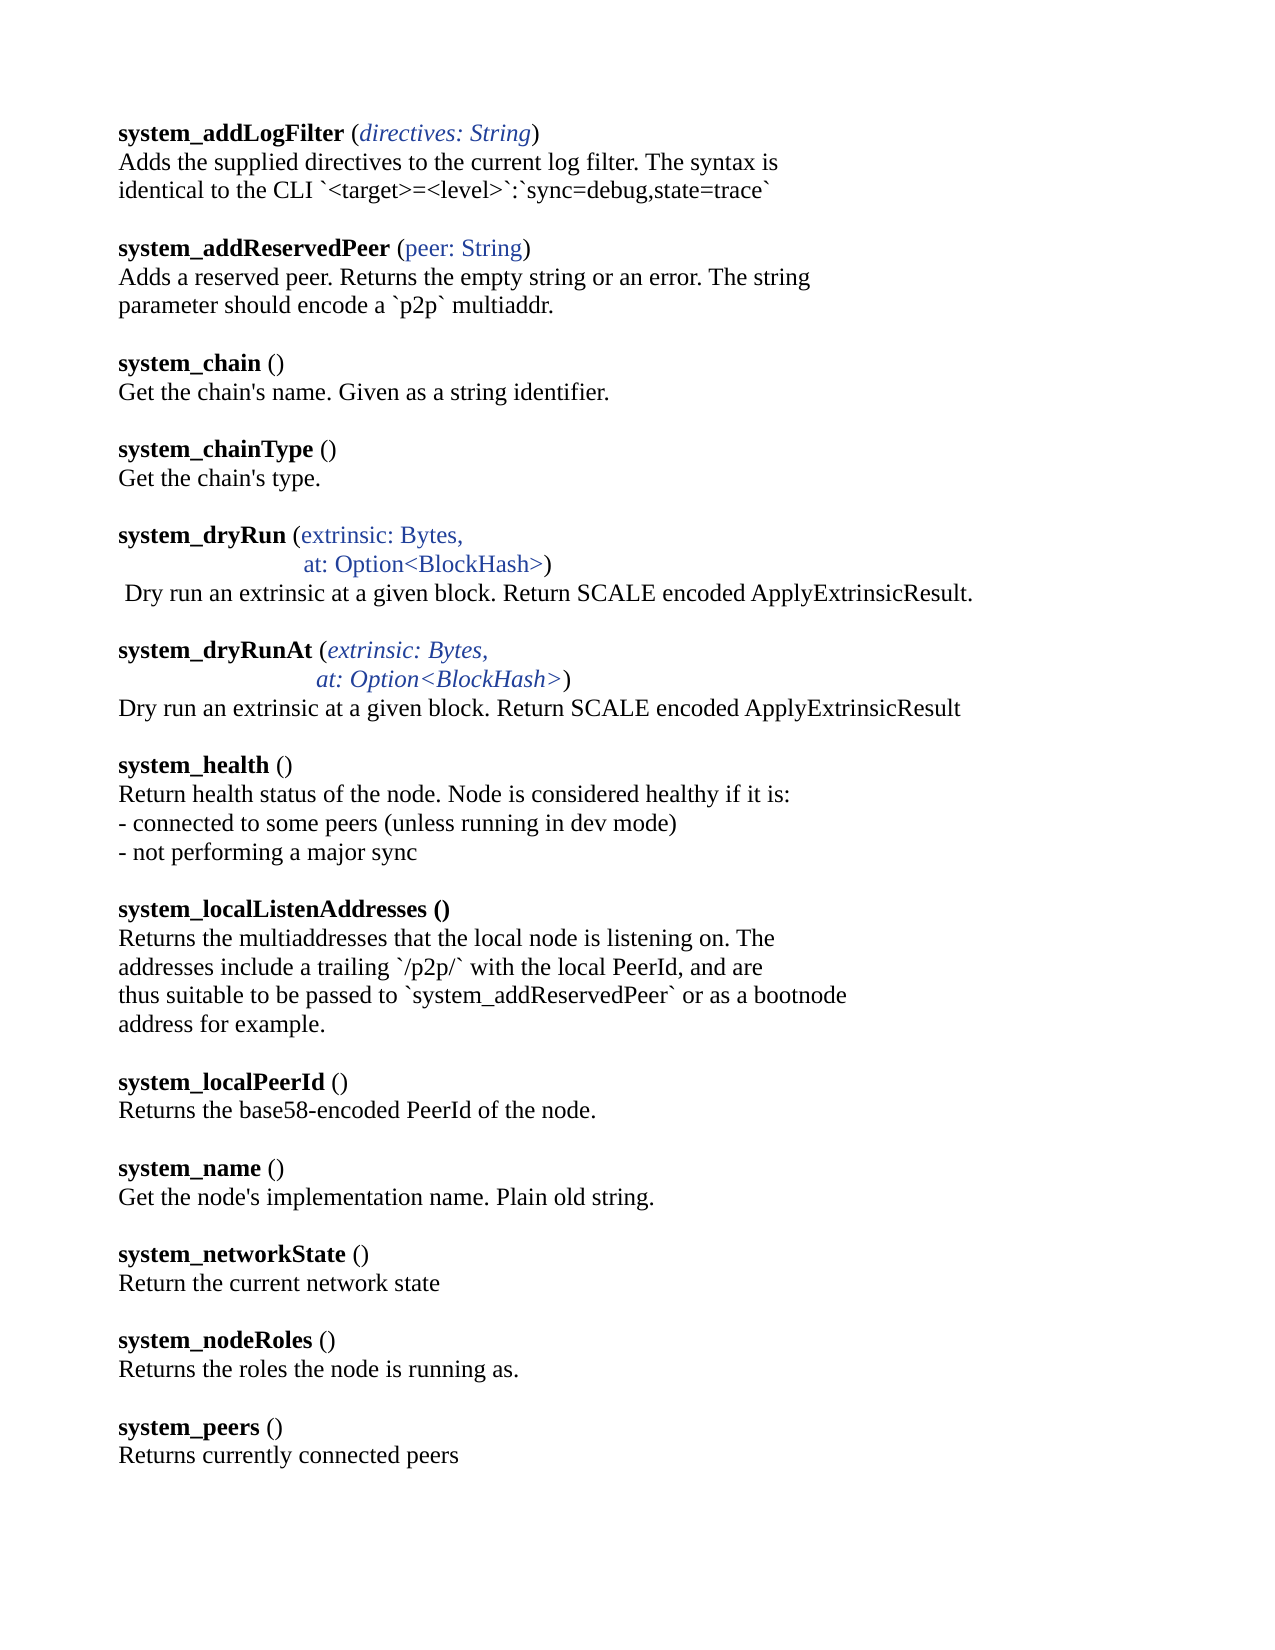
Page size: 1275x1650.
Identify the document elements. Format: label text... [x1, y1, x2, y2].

text system_chain () [118, 348, 1157, 377]
text Returns the roles the node is running as. [118, 1354, 1157, 1383]
text Returns the multiaddresses that the local node is listening on. The [118, 923, 1157, 952]
text system_nodeRoles () [118, 1326, 1157, 1354]
text addresses include a trailing `/p2p/` with the local PeerId, and are [118, 952, 1157, 981]
text parameter should encode a `p2p` multiaddr. [118, 291, 1157, 319]
text system_dryRunAt (extrinsic: Bytes, [118, 636, 1157, 664]
text Get the chain's type. [118, 463, 1157, 492]
text - connected to some peers (unless running in dev mode) [118, 808, 1157, 837]
text Returns currently connected peers [118, 1441, 1157, 1469]
text system_dryRun (extrinsic: Bytes, [118, 521, 1157, 549]
text Dry run an extrinsic at a given block. Return SCALE encoded ApplyExtrinsicResult. [118, 578, 1157, 607]
text Get the chain's name. Given as a string identifier. [118, 377, 1157, 406]
text system_peers () [118, 1412, 1157, 1441]
text Return the current network state [118, 1268, 1157, 1297]
text Adds the supplied directives to the current log filter. The syntax is [118, 147, 1157, 176]
text at: Option<BlockHash>) [118, 549, 1157, 578]
text - not performing a major sync [118, 837, 1157, 866]
text at: Option<BlockHash>) [118, 664, 1157, 693]
text Adds a reserved peer. Returns the empty string or an error. The string [118, 262, 1157, 291]
text Return health status of the node. Node is considered healthy if it is: [118, 779, 1157, 808]
text thus suitable to be passed to `system_addReservedPeer` or as a bootnode [118, 981, 1157, 1009]
text system_networkState () [118, 1239, 1157, 1268]
text system_chainType () [118, 434, 1157, 463]
text system_addReservedPeer (peer: String) [118, 233, 1157, 262]
text address for example. [118, 1009, 1157, 1038]
text system_localListenAddresses () [118, 894, 1157, 923]
text system_addLogFilter (directives: String) [118, 118, 1157, 147]
text system_localPeerId () [118, 1067, 1157, 1096]
text system_health () [118, 751, 1157, 779]
text system_name () [118, 1153, 1157, 1182]
text Get the node's implementation name. Plain old string. [118, 1182, 1157, 1211]
text Returns the base58-encoded PeerId of the node. [118, 1096, 1157, 1124]
text identical to the CLI `<target>=<level>`:`sync=debug,state=trace` [118, 176, 1157, 204]
text Dry run an extrinsic at a given block. Return SCALE encoded ApplyExtrinsicResult [118, 693, 1157, 722]
